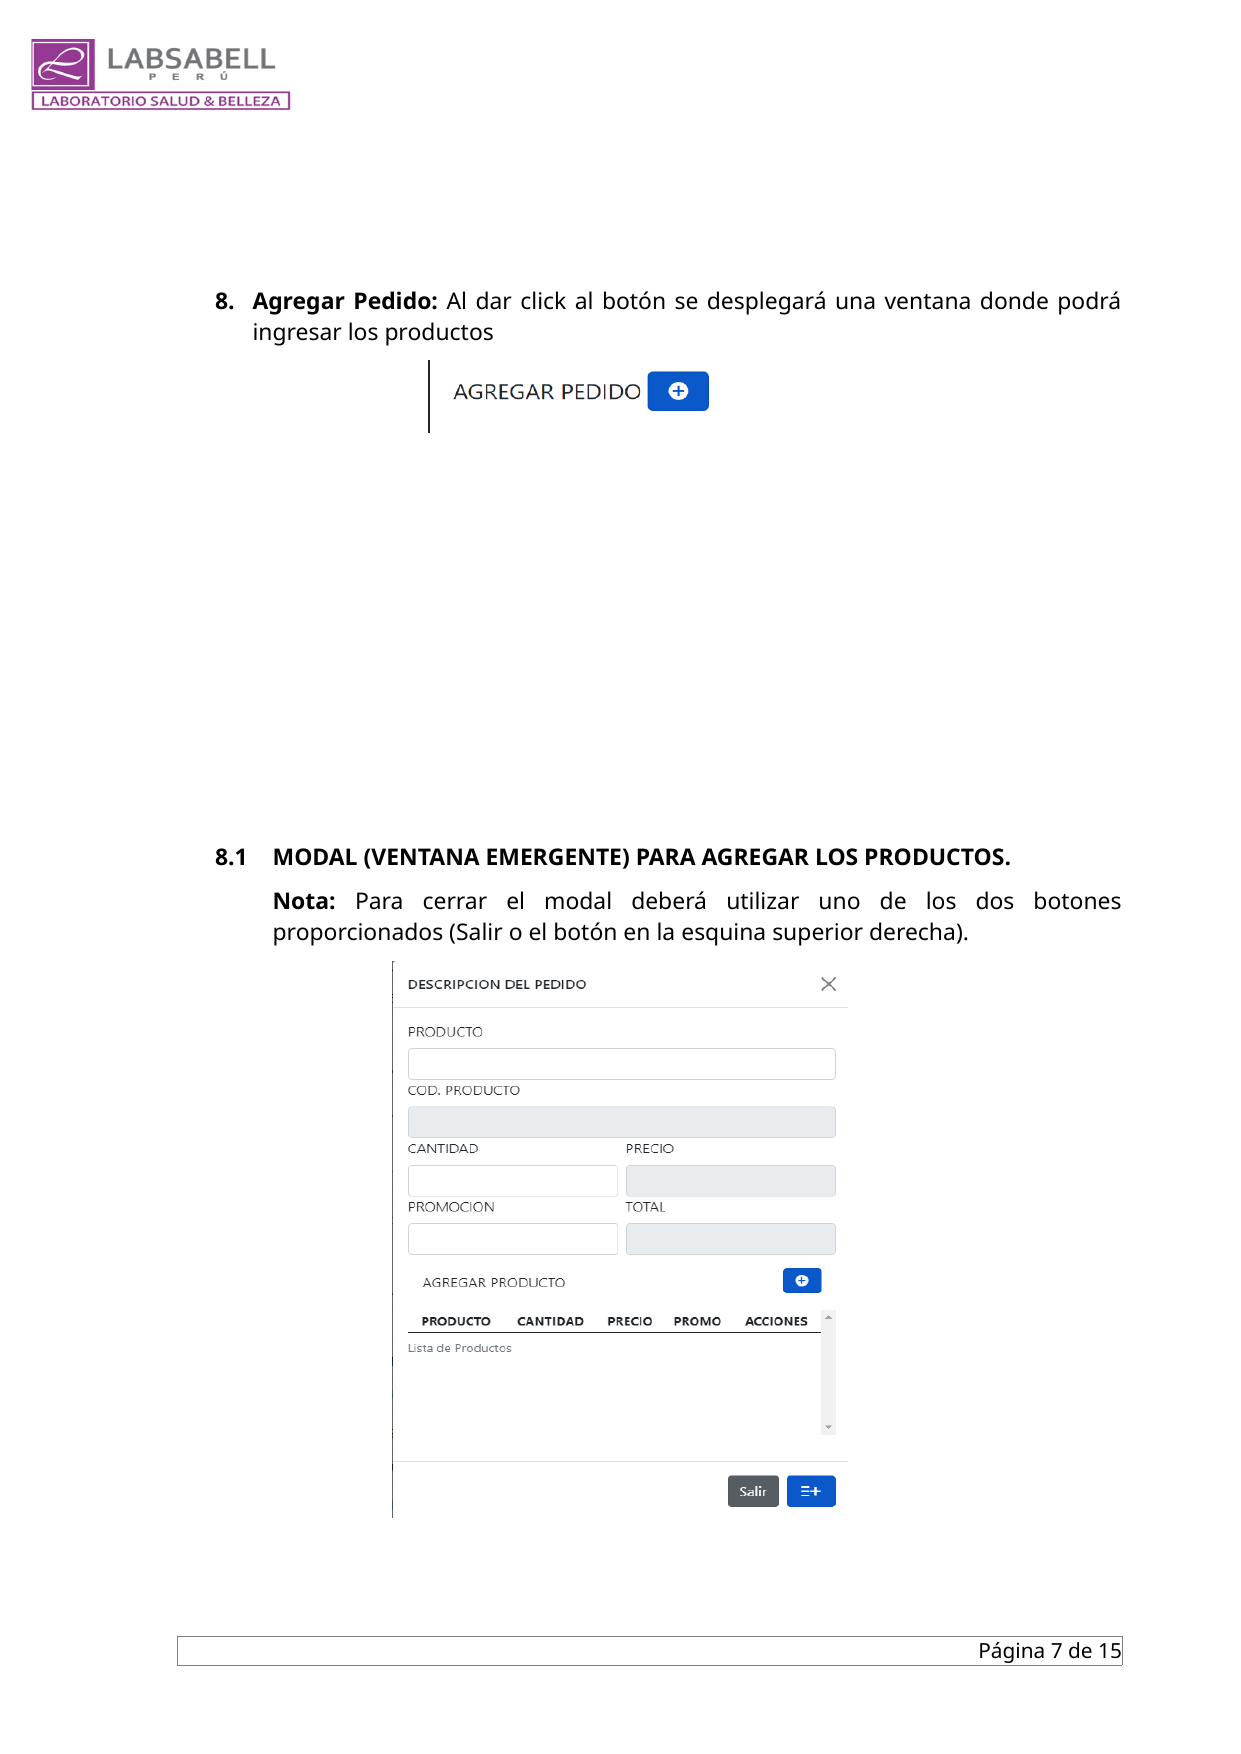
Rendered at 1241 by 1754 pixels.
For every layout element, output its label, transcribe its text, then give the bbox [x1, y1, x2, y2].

list MODAL (VENTANA EMERGENTE) PARA AGREGAR LOS PRODUCTOS. [215, 841, 1122, 872]
text Nota: Para cerrar el modal deberá utilizar uno de los dos botones proporcionados (Salir o el botón en la esquina superior derecha). [272, 885, 1122, 947]
list Agregar Pedido: Al dar click al botón se desplegará una ventana donde podrá ingresar los productos [215, 285, 1122, 347]
